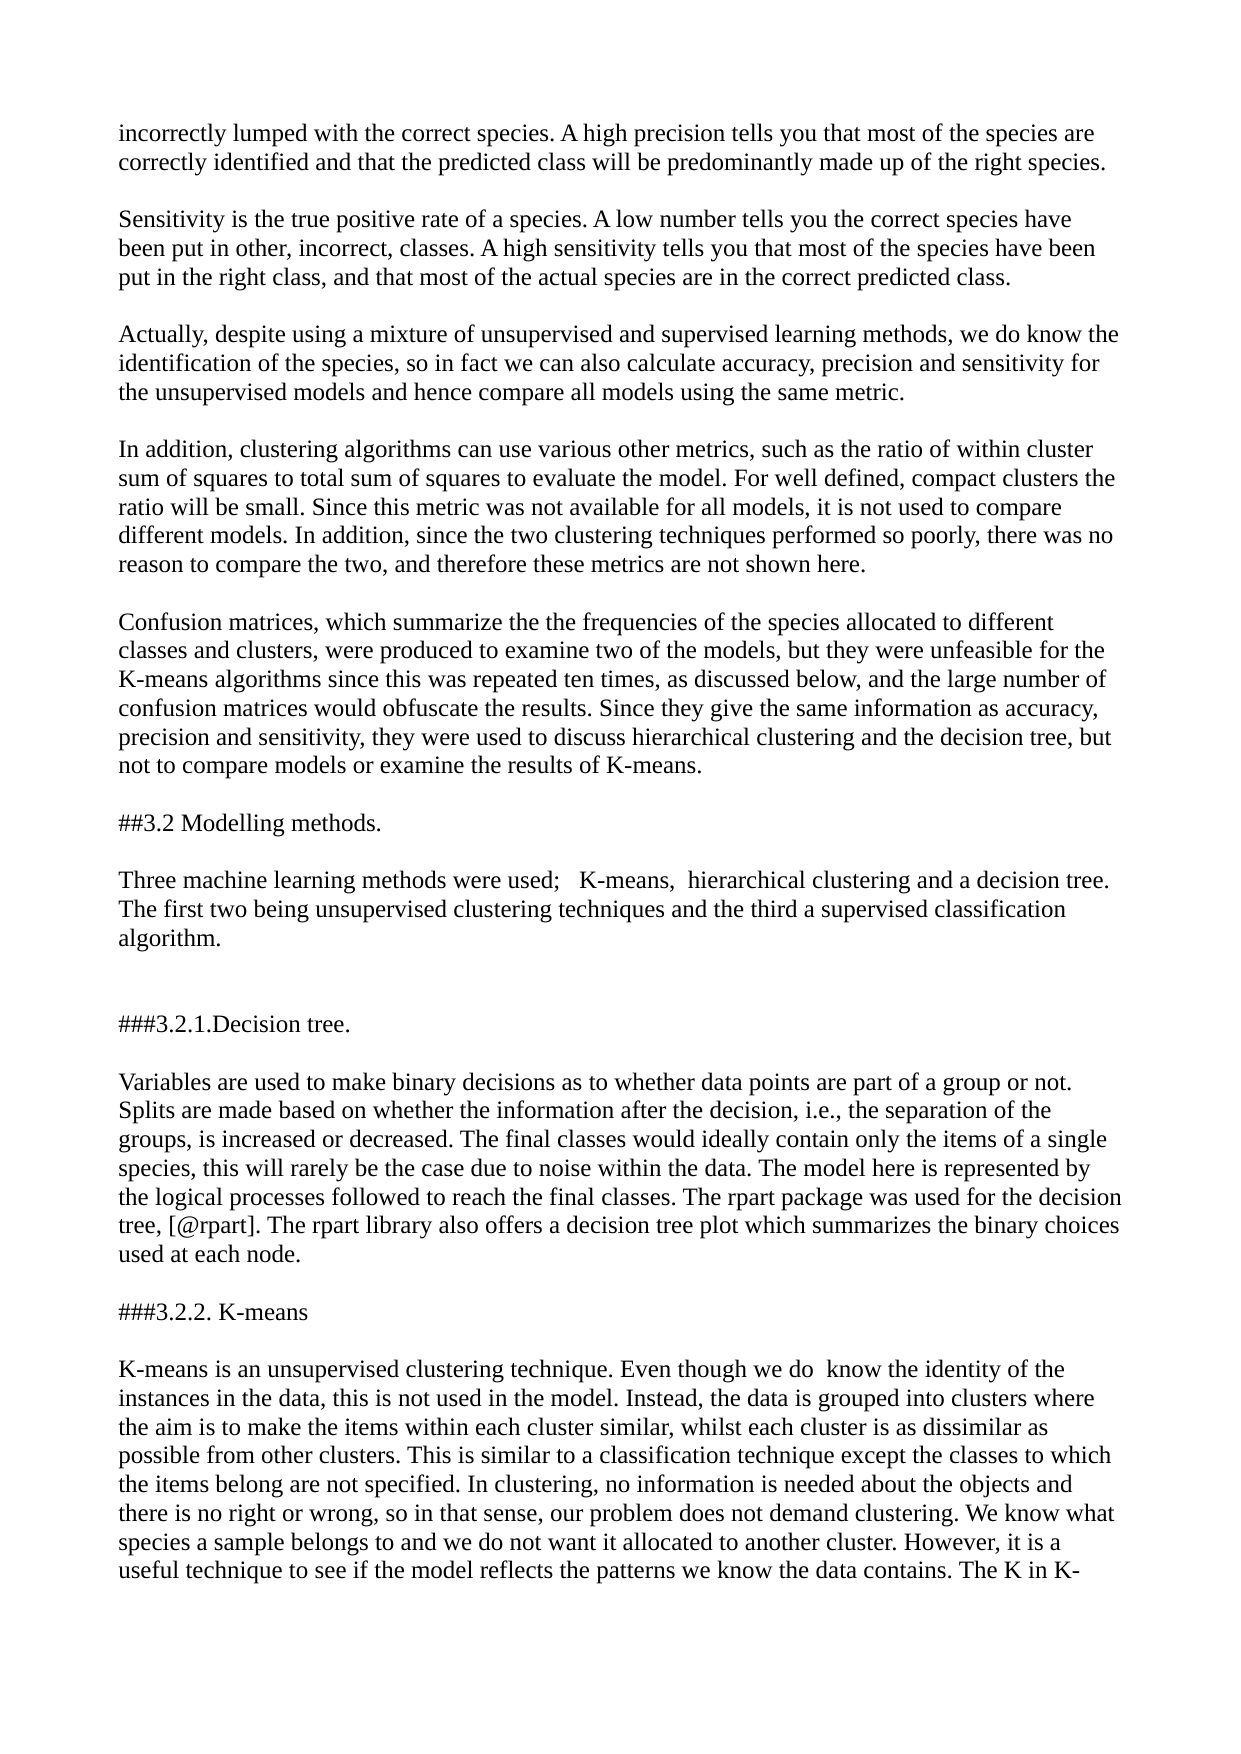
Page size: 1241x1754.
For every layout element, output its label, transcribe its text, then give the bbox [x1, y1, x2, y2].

text Actually, despite using a mixture of unsupervised and supervised learning methods, we do know the identification of the species, so in fact we can also calculate accuracy, precision and sensitivity for the unsupervised models and hence compare all models using the same metric. [118, 319, 1122, 406]
text Sensitivity is the true positive rate of a species. A low number tells you the correct species have been put in other, incorrect, classes. A high sensitivity tells you that most of the species have been put in the right class, and that most of the actual species are in the correct predicted class. [118, 204, 1122, 291]
text Three machine learning methods were used; K-means, hierarchical clustering and a decision tree. The first two being unsupervised clustering techniques and the third a supervised classification algorithm. [118, 866, 1122, 952]
text ###3.2.1.Decision tree. [118, 1009, 1122, 1038]
text ###3.2.2. K-means [118, 1297, 1122, 1326]
text In addition, clustering algorithms can use various other metrics, such as the ratio of within cluster sum of squares to total sum of squares to evaluate the model. For well defined, compact clusters the ratio will be small. Since this metric was not available for all models, it is not used to compare different models. In addition, since the two clustering techniques performed so poorly, there was no reason to compare the two, and therefore these metrics are not shown here. [118, 434, 1122, 578]
text K-means is an unsupervised clustering technique. Even though we do know the identity of the instances in the data, this is not used in the model. Instead, the data is grouped into clusters where the aim is to make the items within each cluster similar, whilst each cluster is as dissimilar as possible from other clusters. This is similar to a classification technique except the classes to which the items belong are not specified. In clustering, no information is needed about the objects and there is no right or wrong, so in that sense, our problem does not demand clustering. We know what species a sample belongs to and we do not want it allocated to another cluster. However, it is a useful technique to see if the model reflects the patterns we know the data contains. The K in K- [118, 1354, 1122, 1584]
text Variables are used to make binary decisions as to whether data points are part of a group or not. Splits are made based on whether the information after the decision, i.e., the separation of the groups, is increased or decreased. The final classes would ideally contain only the items of a single species, this will rarely be the case due to noise within the data. The model here is represented by the logical processes followed to reach the final classes. The rpart package was used for the decision tree, [@rpart]. The rpart library also offers a decision tree plot which summarizes the binary choices used at each node. [118, 1067, 1122, 1268]
text Confusion matrices, which summarize the the frequencies of the species allocated to different classes and clusters, were produced to examine two of the models, but they were unfeasible for the K-means algorithms since this was repeated ten times, as discussed below, and the large number of confusion matrices would obfuscate the results. Since they give the same information as accuracy, precision and sensitivity, they were used to discuss hierarchical clustering and the decision tree, but not to compare models or examine the results of K-means. [118, 607, 1122, 779]
text ##3.2 Modelling methods. [118, 808, 1122, 837]
text incorrectly lumped with the correct species. A high precision tells you that most of the species are correctly identified and that the predicted class will be predominantly made up of the right species. [118, 118, 1122, 176]
